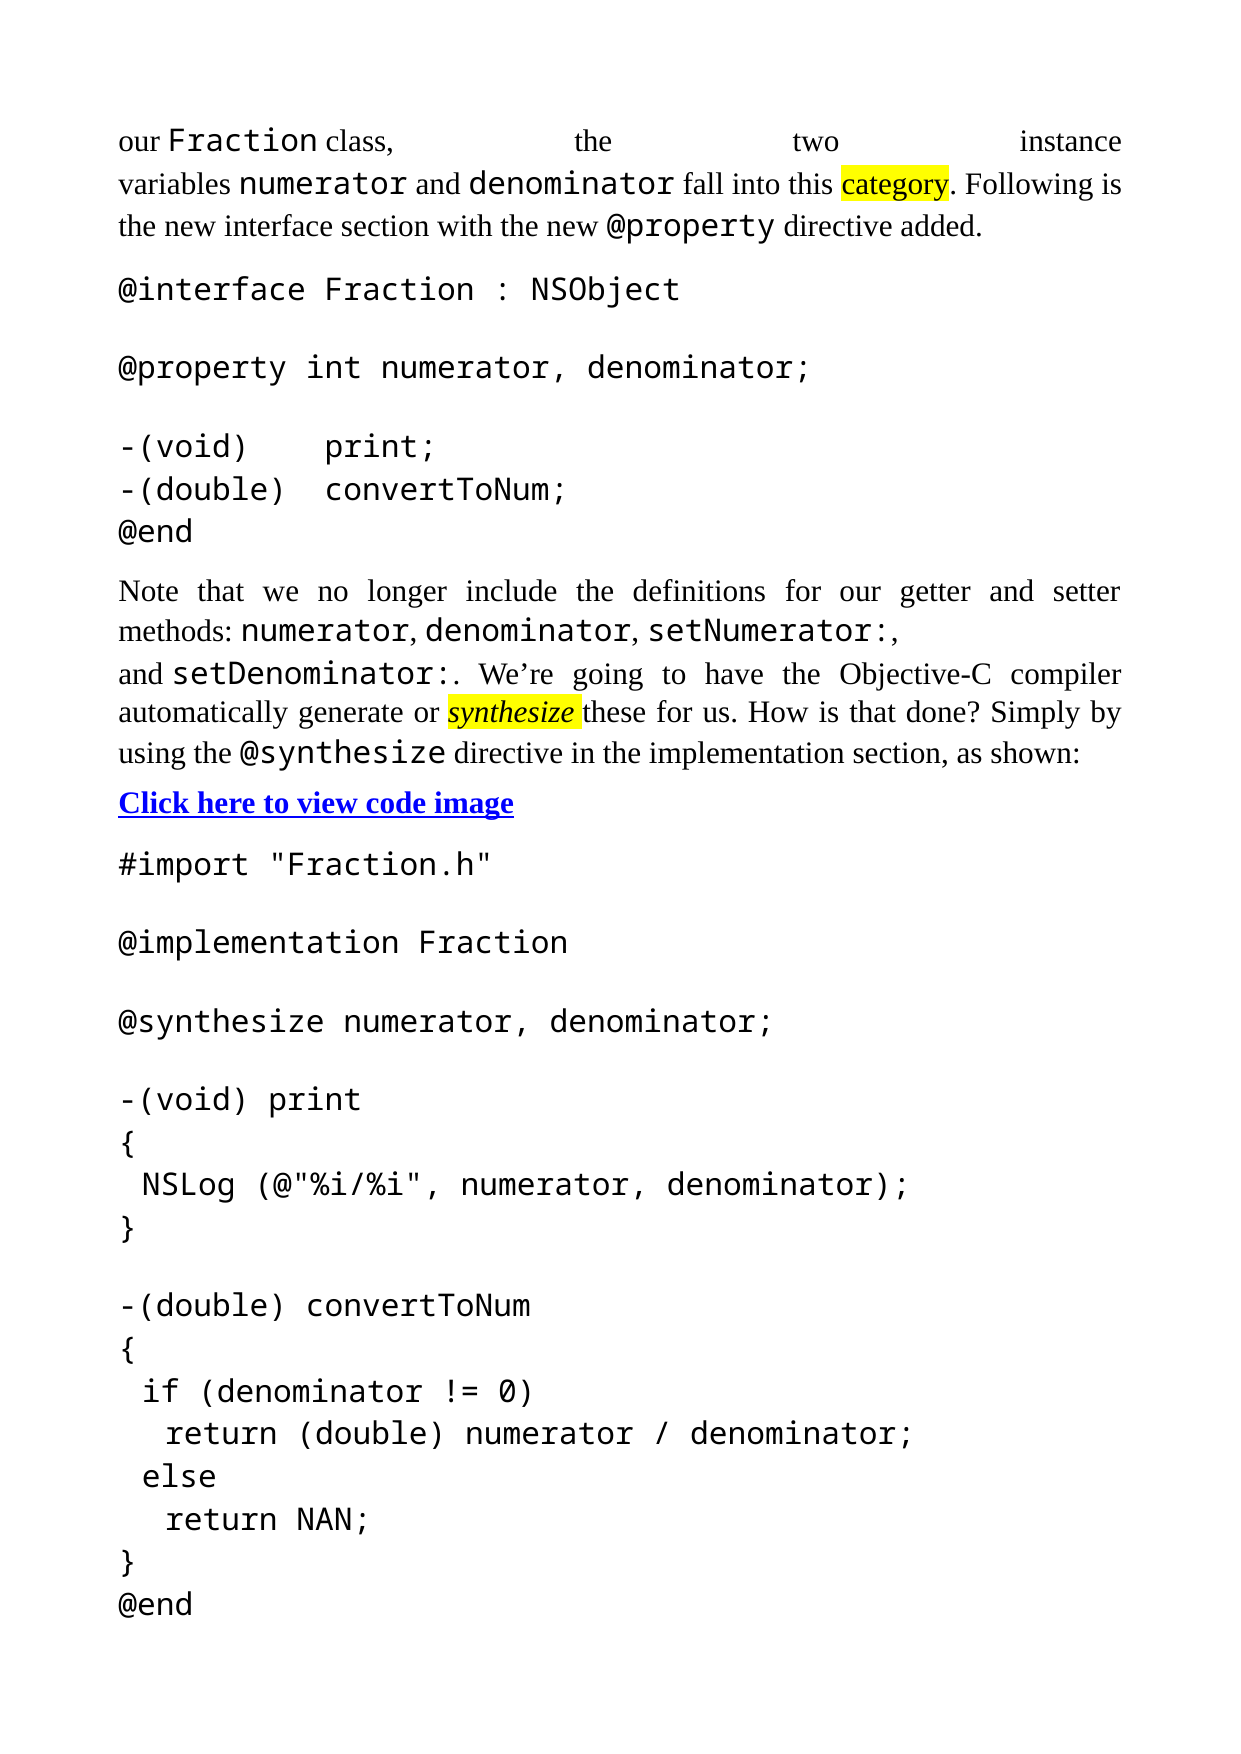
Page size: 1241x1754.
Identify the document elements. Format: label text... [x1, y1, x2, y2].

text #import "Fraction.h" @implementation Fraction @synthesize numerator, denominator; -(void) print { NSLog (@"%i/%i", numerator, denominator); } -(double) convertToNum { if (denominator != 0) return (double) numerator / denominator; else return NAN; } @end [118, 841, 1122, 1624]
text Note that we no longer include the definitions for our getter and setter methods: numerator, denominator, setNumerator:, and setDenominator:. We’re going to have the Objective-C compiler automatically generate or synthesize these for us. How is that done? Simply by using the @synthesize directive in the implementation section, as shown: [118, 572, 1122, 772]
text our Fraction class, the two instance variables numerator and denominator fall into this category. Following is the new interface section with the new @property directive added. [118, 118, 1122, 246]
text Click here to view code image [118, 785, 1122, 821]
text @interface Fraction : NSObject @property int numerator, denominator; -(void) print; -(double) convertToNum; @end [118, 267, 1122, 552]
